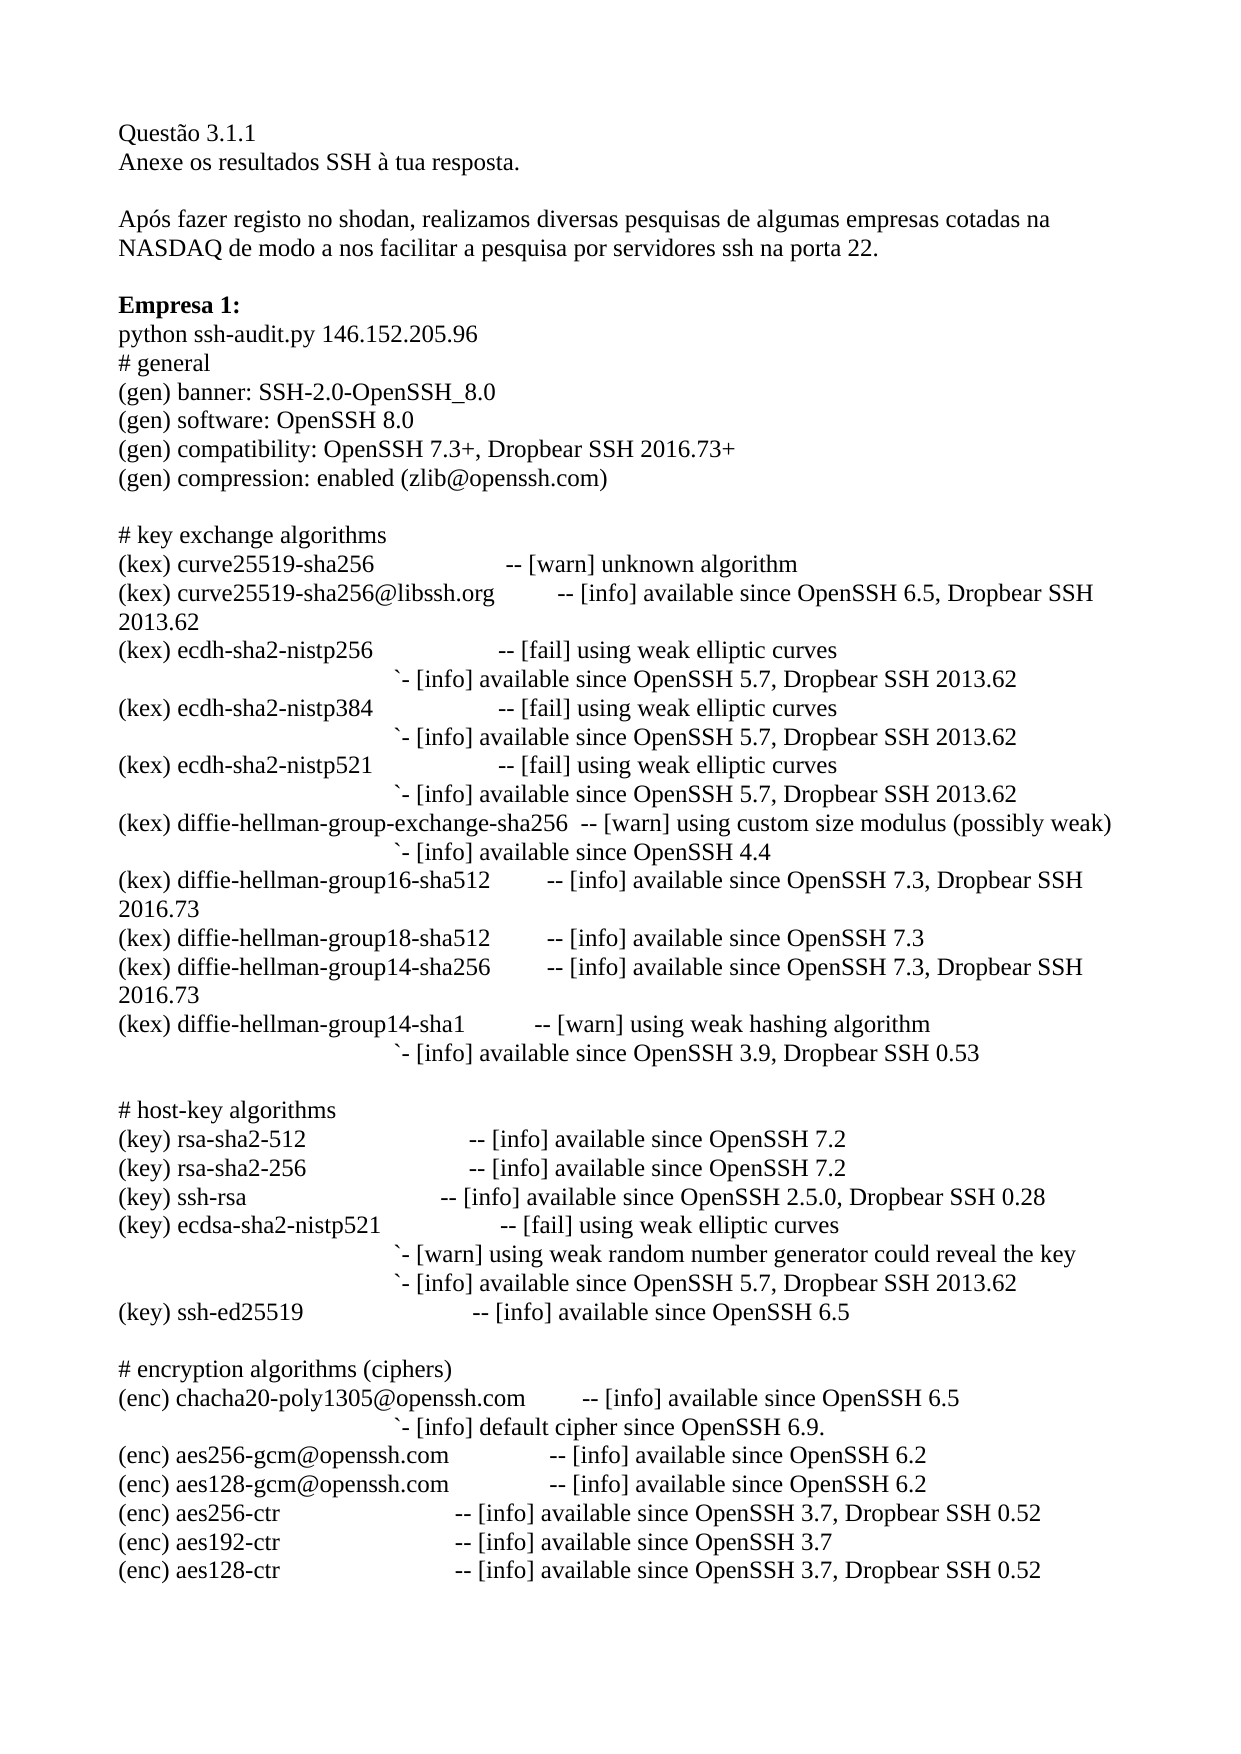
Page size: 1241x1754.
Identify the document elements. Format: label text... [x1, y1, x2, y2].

text (kex) diffie-hellman-group-exchange-sha256 -- [warn] using custom size modulus (possibly weak) [118, 808, 1122, 837]
text (kex) diffie-hellman-group14-sha256 -- [info] available since OpenSSH 7.3, Dropbear SSH 2016.73 [118, 952, 1122, 1009]
text # general [118, 348, 1122, 377]
text python ssh-audit.py 146.152.205.96 [118, 319, 1122, 348]
text (key) rsa-sha2-512 -- [info] available since OpenSSH 7.2 [118, 1124, 1122, 1153]
text (gen) compression: enabled (zlib@openssh.com) [118, 463, 1122, 492]
text (gen) banner: SSH-2.0-OpenSSH_8.0 [118, 377, 1122, 406]
text # encryption algorithms (ciphers) [118, 1354, 1122, 1383]
text (kex) curve25519-sha256@libssh.org -- [info] available since OpenSSH 6.5, Dropbear SSH 2013.62 [118, 578, 1122, 636]
text (key) rsa-sha2-256 -- [info] available since OpenSSH 7.2 [118, 1153, 1122, 1182]
text (kex) ecdh-sha2-nistp521 -- [fail] using weak elliptic curves [118, 751, 1122, 779]
text Anexe os resultados SSH à tua resposta. [118, 147, 1122, 176]
text `- [warn] using weak random number generator could reveal the key [118, 1239, 1122, 1268]
text (gen) compatibility: OpenSSH 7.3+, Dropbear SSH 2016.73+ [118, 434, 1122, 463]
text (enc) aes256-gcm@openssh.com -- [info] available since OpenSSH 6.2 [118, 1441, 1122, 1469]
text (gen) software: OpenSSH 8.0 [118, 406, 1122, 434]
text `- [info] available since OpenSSH 5.7, Dropbear SSH 2013.62 [118, 1268, 1122, 1297]
text (key) ssh-rsa -- [info] available since OpenSSH 2.5.0, Dropbear SSH 0.28 [118, 1182, 1122, 1211]
text `- [info] default cipher since OpenSSH 6.9. [118, 1412, 1122, 1441]
text # host-key algorithms [118, 1096, 1122, 1124]
text `- [info] available since OpenSSH 3.9, Dropbear SSH 0.53 [118, 1038, 1122, 1067]
text (enc) aes256-ctr -- [info] available since OpenSSH 3.7, Dropbear SSH 0.52 [118, 1498, 1122, 1527]
text (kex) curve25519-sha256 -- [warn] unknown algorithm [118, 549, 1122, 578]
text (enc) chacha20-poly1305@openssh.com -- [info] available since OpenSSH 6.5 [118, 1383, 1122, 1412]
text (key) ecdsa-sha2-nistp521 -- [fail] using weak elliptic curves [118, 1211, 1122, 1239]
text `- [info] available since OpenSSH 5.7, Dropbear SSH 2013.62 [118, 722, 1122, 751]
text Após fazer registo no shodan, realizamos diversas pesquisas de algumas empresas cotadas na NASDAQ de modo a nos facilitar a pesquisa por servidores ssh na porta 22. [118, 204, 1122, 262]
text (kex) diffie-hellman-group18-sha512 -- [info] available since OpenSSH 7.3 [118, 923, 1122, 952]
text (key) ssh-ed25519 -- [info] available since OpenSSH 6.5 [118, 1297, 1122, 1326]
text (kex) diffie-hellman-group14-sha1 -- [warn] using weak hashing algorithm [118, 1009, 1122, 1038]
text Questão 3.1.1 [118, 118, 1122, 147]
text (enc) aes192-ctr -- [info] available since OpenSSH 3.7 [118, 1527, 1122, 1556]
text (kex) ecdh-sha2-nistp256 -- [fail] using weak elliptic curves [118, 636, 1122, 664]
text # key exchange algorithms [118, 521, 1122, 549]
text (kex) diffie-hellman-group16-sha512 -- [info] available since OpenSSH 7.3, Dropbear SSH 2016.73 [118, 866, 1122, 923]
text (kex) ecdh-sha2-nistp384 -- [fail] using weak elliptic curves [118, 693, 1122, 722]
text `- [info] available since OpenSSH 5.7, Dropbear SSH 2013.62 [118, 664, 1122, 693]
text (enc) aes128-gcm@openssh.com -- [info] available since OpenSSH 6.2 [118, 1469, 1122, 1498]
text `- [info] available since OpenSSH 4.4 [118, 837, 1122, 866]
text (enc) aes128-ctr -- [info] available since OpenSSH 3.7, Dropbear SSH 0.52 [118, 1556, 1122, 1584]
text Empresa 1: [118, 291, 1122, 319]
text `- [info] available since OpenSSH 5.7, Dropbear SSH 2013.62 [118, 779, 1122, 808]
